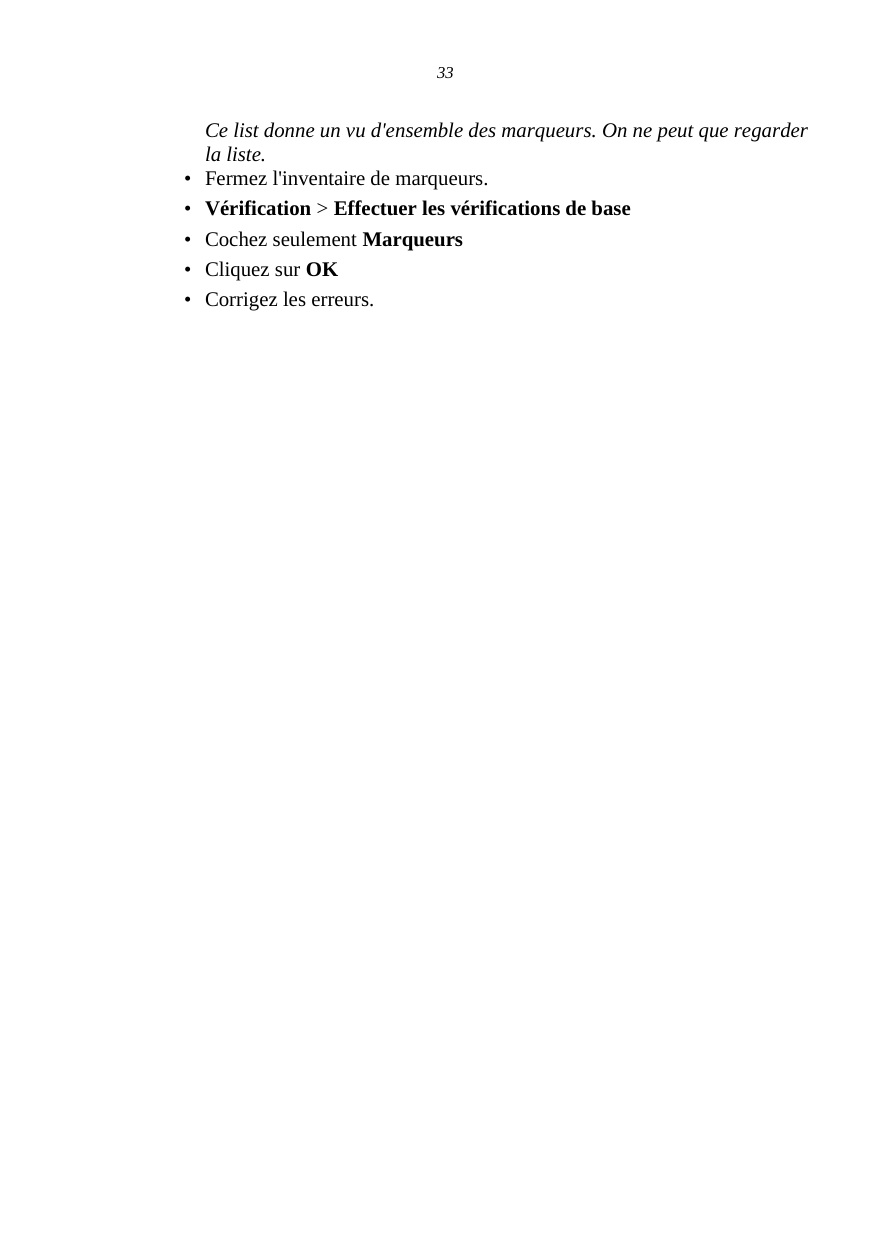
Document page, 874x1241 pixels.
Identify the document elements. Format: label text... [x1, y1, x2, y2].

list Fermez l'inventaire de marqueurs. [184, 166, 815, 190]
list Cliquez sur OK [184, 257, 815, 281]
list Ce list donne un vu d'ensemble des marqueurs. On ne peut que regarder la liste. [184, 118, 815, 166]
list Vérification > Effectuer les vérifications de base [184, 196, 815, 220]
list Corrigez les erreurs. [184, 287, 815, 311]
list Cochez seulement Marqueurs [184, 227, 815, 251]
